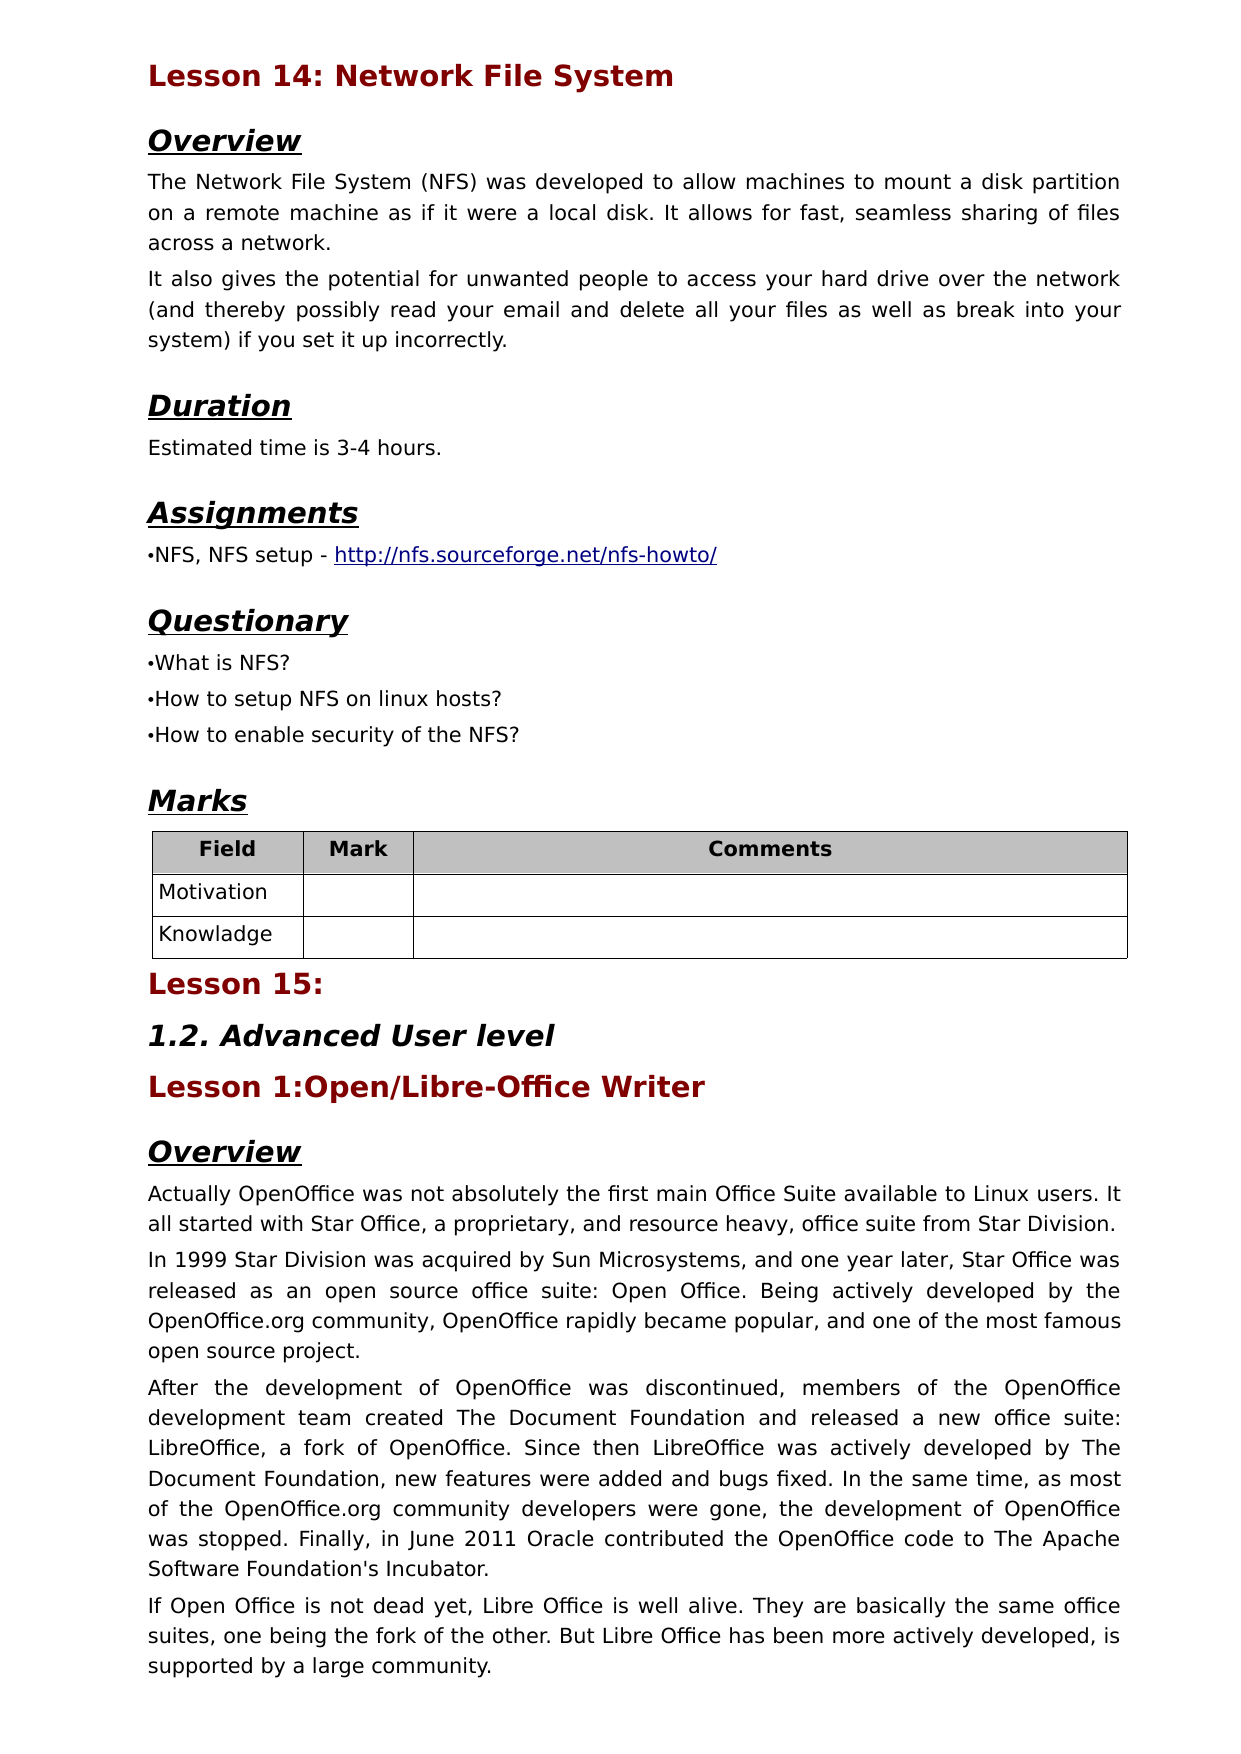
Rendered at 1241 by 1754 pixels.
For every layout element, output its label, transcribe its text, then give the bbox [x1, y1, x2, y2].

subtitle Questionary [148, 604, 1122, 638]
text It also gives the potential for unwanted people to access your hard drive over the network (and thereby possibly read your email and delete all your files as well as break into your system) if you set it up incorrectly. [148, 267, 1122, 352]
list NFS, NFS setup - http://nfs.sourceforge.net/nfs-howto/ [148, 543, 1122, 568]
table_header Mark [304, 832, 413, 873]
table_cell [304, 875, 413, 916]
list What is NFS? [148, 651, 1122, 675]
list How to setup NFS on linux hosts? [148, 687, 1122, 712]
subtitle Overview [148, 124, 1122, 158]
table_cell [304, 917, 413, 958]
subtitle Open/Libre-Office Writer [148, 1071, 1122, 1104]
subtitle Overview [148, 1135, 1122, 1169]
subtitle Assignments [148, 497, 1122, 531]
subtitle Network File System [148, 59, 1122, 93]
list How to enable security of the NFS? [148, 723, 1122, 748]
subtitle Advanced User level [148, 1019, 1122, 1053]
table_header Field [153, 832, 303, 873]
subtitle Marks [148, 785, 1122, 819]
table_cell [414, 875, 1127, 916]
table_cell Motivation [153, 875, 303, 916]
text In 1999 Star Division was acquired by Sun Microsystems, and one year later, Star Office was released as an open source office suite: Open Office. Being actively developed by the OpenOffice.org community, OpenOffice rapidly became popular, and one of the most famous open source project. [148, 1248, 1122, 1364]
text After the development of OpenOffice was discontinued, members of the OpenOffice development team created The Document Foundation and released a new office suite: LibreOffice, a fork of OpenOffice. Since then LibreOffice was actively developed by The Document Foundation, new features were added and bugs fixed. In the same time, as most of the OpenOffice.org community developers were gone, the development of OpenOffice was stopped. Finally, in June 2011 Oracle contributed the OpenOffice code to The Apache Software Foundation's Incubator. [148, 1376, 1122, 1582]
subtitle Duration [148, 389, 1122, 423]
table_header Comments [414, 832, 1127, 873]
text The Network File System (NFS) was developed to allow machines to mount a disk partition on a remote machine as if it were a local disk. It allows for fast, seamless sharing of files across a network. [148, 170, 1122, 255]
text Estimated time is 3-4 hours. [148, 436, 1122, 460]
table_cell Knowladge [153, 917, 303, 958]
text If Open Office is not dead yet, Libre Office is well alive. They are basically the same office suites, one being the fork of the other. But Libre Office has been more actively developed, is supported by a large community. [148, 1594, 1122, 1679]
table_cell [414, 917, 1127, 958]
text Actually OpenOffice was not absolutely the first main Office Suite available to Linux users. It all started with Star Office, a proprietary, and resource heavy, office suite from Star Division. [148, 1182, 1122, 1236]
